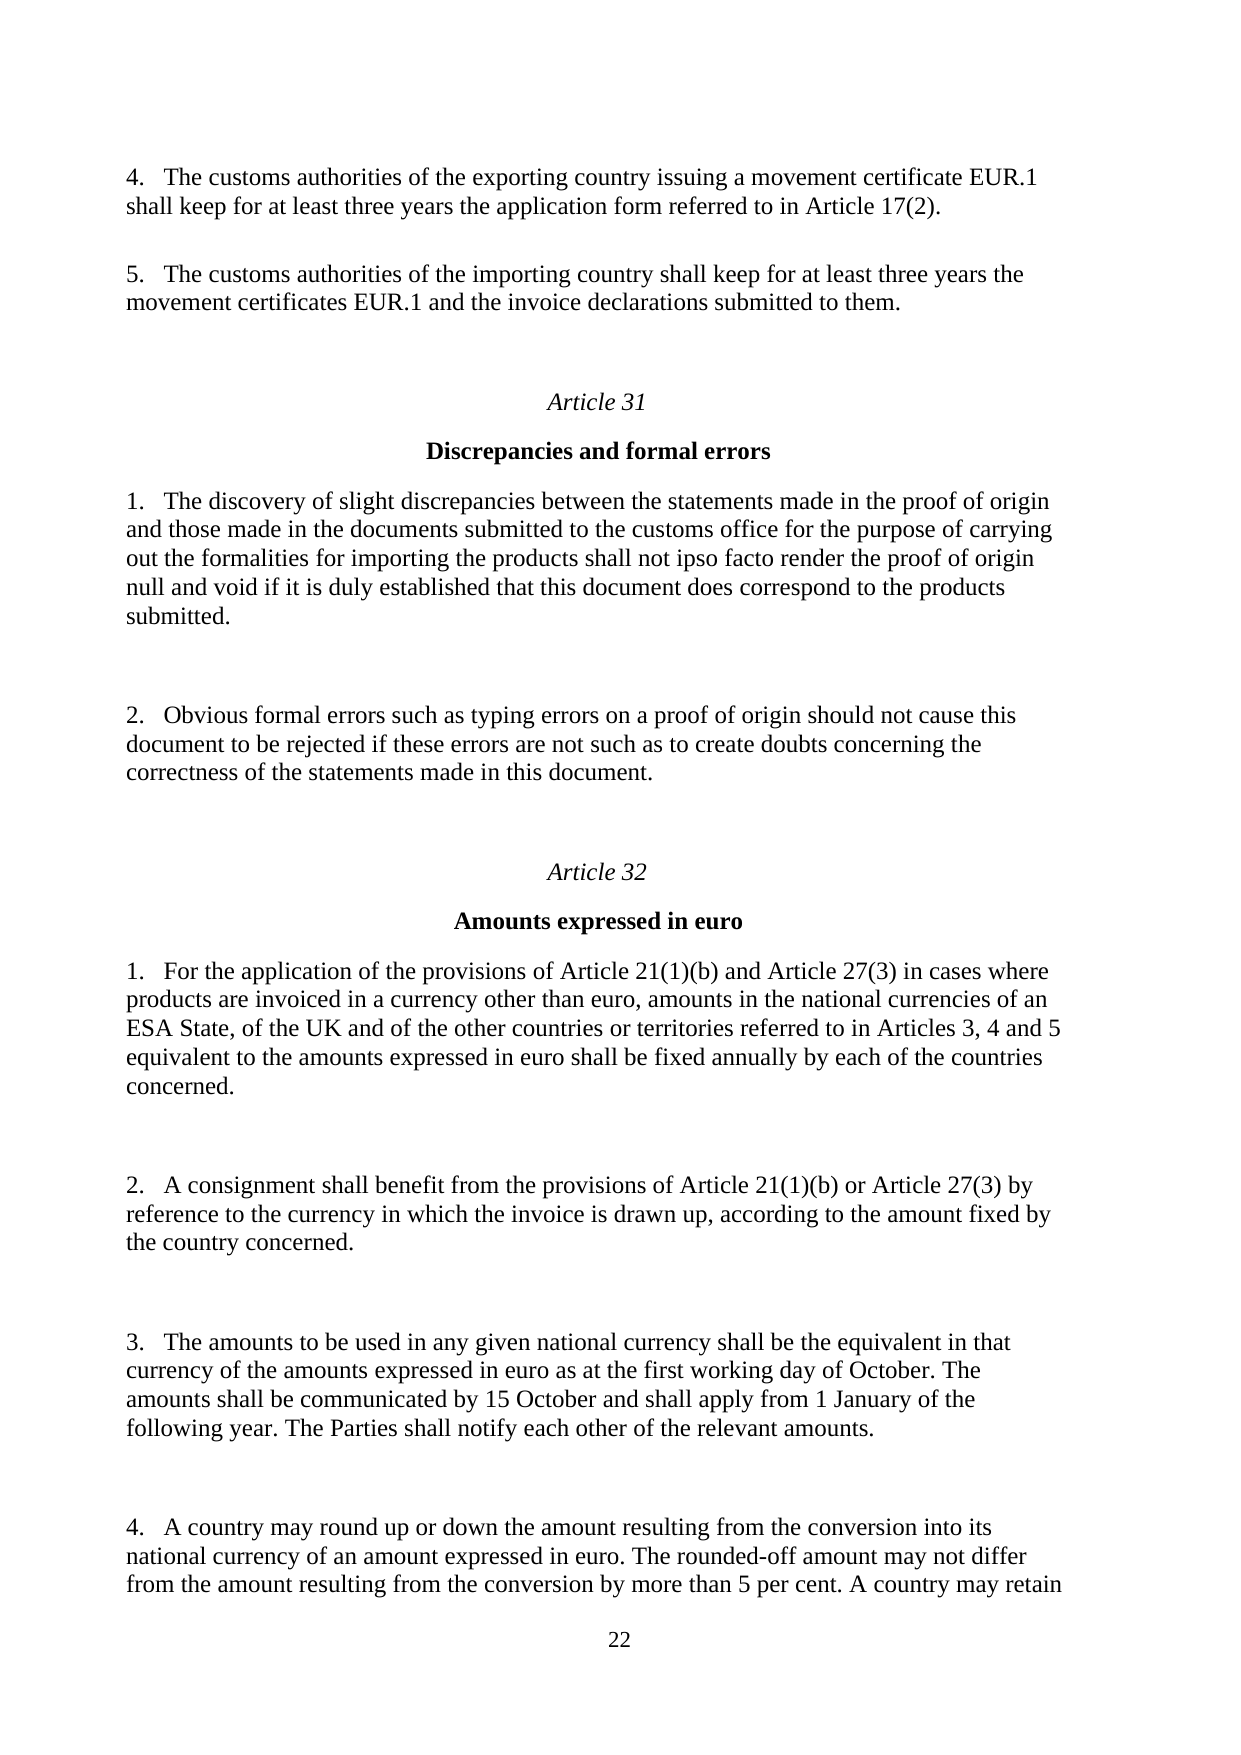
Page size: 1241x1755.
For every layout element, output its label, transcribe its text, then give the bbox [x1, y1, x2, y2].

text 1. For the application of the provisions of Article 21(1)(b) and Article 27(3) in cases where products are invoiced in a currency other than euro, amounts in the national currencies of an ESA State, of the UK and of the other countries or territories referred to in Articles 3, 4 and 5 equivalent to the amounts expressed in euro shall be fixed annually by each of the countries concerned. [126, 956, 1071, 1099]
text 3. The amounts to be used in any given national currency shall be the equivalent in that currency of the amounts expressed in euro as at the first working day of October. The amounts shall be communicated by 15 October and shall apply from 1 January of the following year. The Parties shall notify each other of the relevant amounts. [126, 1327, 1071, 1442]
text 1. The discovery of slight discrepancies between the statements made in the proof of origin and those made in the documents submitted to the customs office for the purpose of carrying out the formalities for importing the products shall not ipso facto render the proof of origin null and void if it is duly established that this document does correspond to the products submitted. [126, 486, 1071, 629]
text 4. The customs authorities of the exporting country issuing a movement certificate EUR.1 shall keep for at least three years the application form referred to in Article 17(2). [126, 162, 1071, 219]
text 2. Obvious formal errors such as typing errors on a proof of origin should not cause this document to be rejected if these errors are not such as to create doubts concerning the correctness of the statements made in this document. [126, 700, 1071, 786]
text 4. A country may round up or down the amount resulting from the conversion into its national currency of an amount expressed in euro. The rounded-off amount may not differ from the amount resulting from the conversion by more than 5 per cent. A country may retain [126, 1512, 1071, 1598]
text Discrepancies and formal errors [126, 436, 1071, 465]
text Article 31 [126, 387, 1071, 415]
text Amounts expressed in euro [126, 906, 1071, 935]
text Article 32 [126, 857, 1071, 885]
text 5. The customs authorities of the importing country shall keep for at least three years the movement certificates EUR.1 and the invoice declarations submitted to them. [126, 259, 1071, 316]
text 2. A consignment shall benefit from the provisions of Article 21(1)(b) or Article 27(3) by reference to the currency in which the invoice is drawn up, according to the amount fixed by the country concerned. [126, 1170, 1071, 1256]
